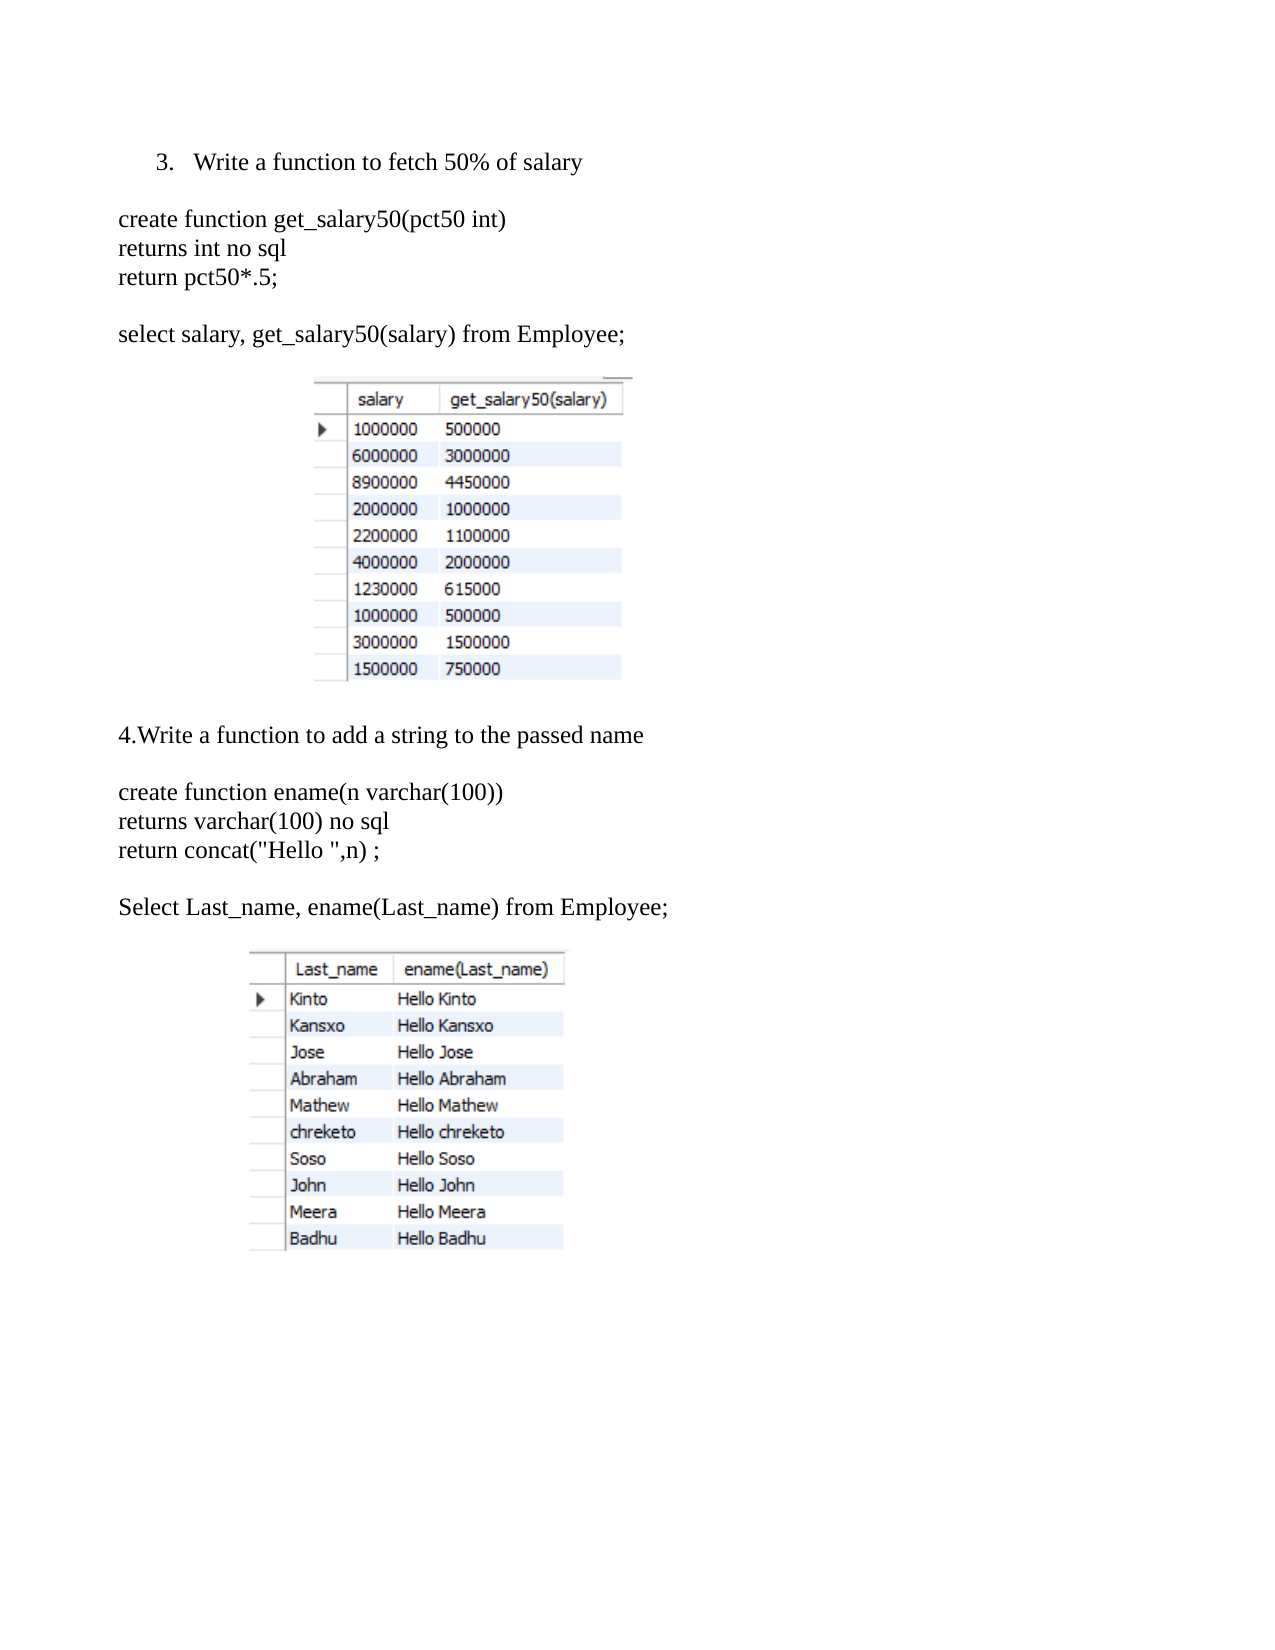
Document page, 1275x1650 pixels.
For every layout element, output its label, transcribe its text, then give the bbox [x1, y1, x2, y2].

picture [314, 376, 633, 691]
list Write a function to fetch 50% of salary [156, 147, 1157, 176]
picture [249, 949, 573, 1259]
text create function ename(n varchar(100)) returns varchar(100) no sql return concat("Hello ",n) ; Select Last_name, ename(Last_name) from Employee; [118, 777, 1157, 950]
text create function get_salary50(pct50 int) returns int no sql return pct50*.5; [118, 204, 1157, 291]
text select salary, get_salary50(salary) from Employee; [118, 319, 1157, 348]
text 4.Write a function to add a string to the passed name [118, 720, 1157, 748]
